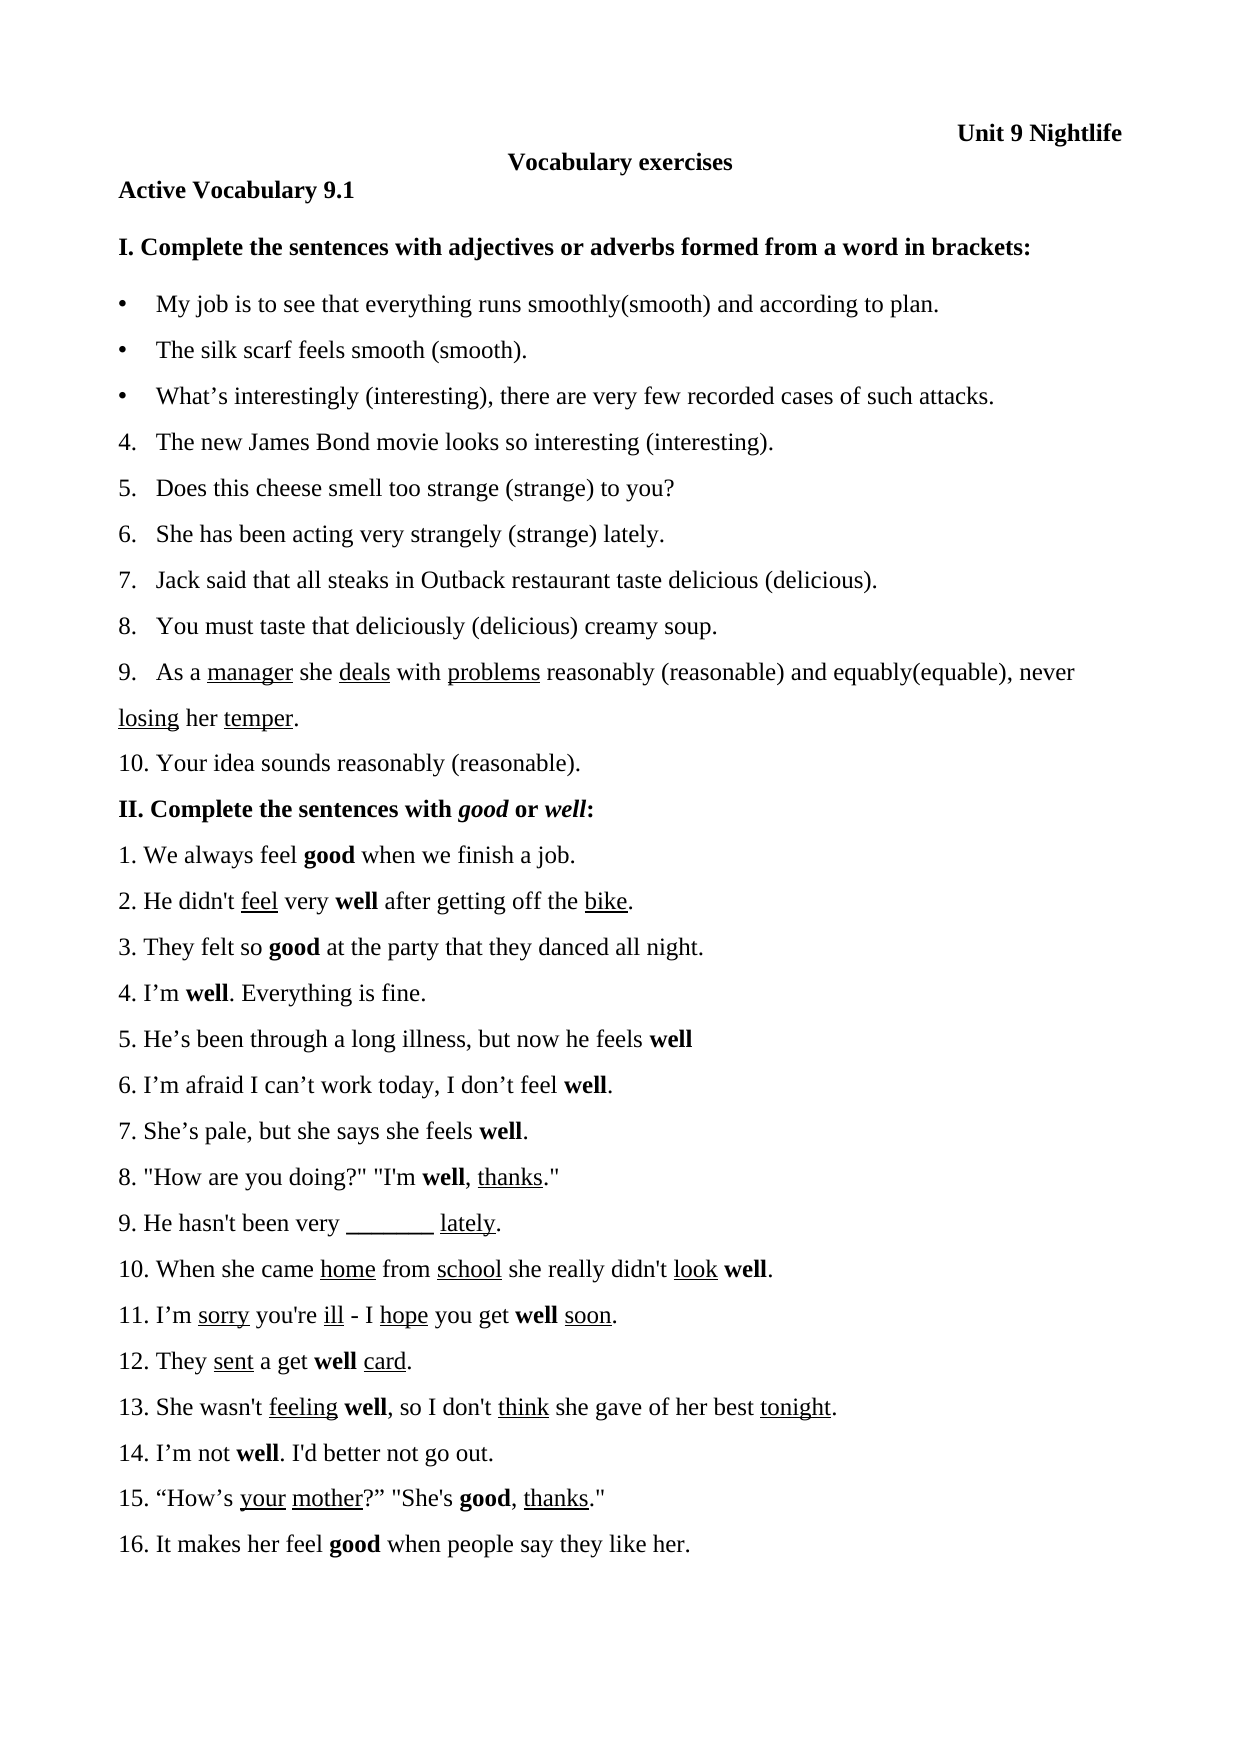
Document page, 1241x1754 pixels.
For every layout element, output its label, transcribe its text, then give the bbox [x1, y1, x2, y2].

text 4. The new James Bond movie looks so interesting (interesting). [118, 427, 1122, 456]
text 7. Jack said that all steaks in Outback restaurant taste delicious (delicious). [118, 565, 1122, 593]
text 2. He didn't feel very well after getting off the bike. [118, 886, 1122, 915]
text Active Vocabulary 9.1 [118, 176, 1122, 204]
text Vocabulary exercises [118, 147, 1122, 176]
text 8. You must taste that deliciously (delicious) creamy soup. [118, 611, 1122, 639]
text 1. We always feel good when we finish a job. [118, 840, 1122, 869]
list The silk scarf feels smooth (smooth). [81, 335, 1122, 364]
text 6. I’m afraid I can’t work today, I don’t feel well. [118, 1070, 1122, 1099]
text 16. It makes her feel good when people say they like her. [118, 1529, 1122, 1558]
text 8. "How are you doing?" "I'm well, thanks." [118, 1162, 1122, 1191]
list What’s interestingly (interesting), there are very few recorded cases of such attacks. [81, 381, 1122, 410]
text 10. Your idea sounds reasonably (reasonable). [118, 748, 1122, 777]
list My job is to see that everything runs smoothly(smooth) and according to plan. [81, 289, 1122, 318]
text 5. Does this cheese smell too strange (strange) to you? [118, 473, 1122, 502]
text 14. I’m not well. I'd better not go out. [118, 1438, 1122, 1466]
text 6. She has been acting very strangely (strange) lately. [118, 519, 1122, 548]
text 9. As a manager she deals with problems reasonably (reasonable) and equably(equable), never losing her temper. [118, 657, 1122, 731]
text 15. “How’s your mother?” "She's good, thanks." [118, 1483, 1122, 1512]
text 5. He’s been through a long illness, but now he feels well [118, 1024, 1122, 1053]
text 4. I’m well. Everything is fine. [118, 978, 1122, 1007]
text II. Complete the sentences with good or well: [118, 794, 1122, 823]
text I. Complete the sentences with adjectives or adverbs formed from a word in brackets: [118, 232, 1122, 261]
text 9. He hasn't been very _______ lately. [118, 1208, 1122, 1237]
text 13. She wasn't feeling well, so I don't think she gave of her best tonight. [118, 1392, 1122, 1420]
text 7. She’s pale, but she says she feels well. [118, 1116, 1122, 1145]
text 10. When she came home from school she really didn't look well. [118, 1254, 1122, 1283]
text Unit 9 Nightlife [118, 118, 1122, 147]
text 3. They felt so good at the party that they danced all night. [118, 932, 1122, 961]
text 11. I’m sorry you're ill - I hope you get well soon. [118, 1300, 1122, 1328]
text 12. They sent a get well card. [118, 1346, 1122, 1374]
